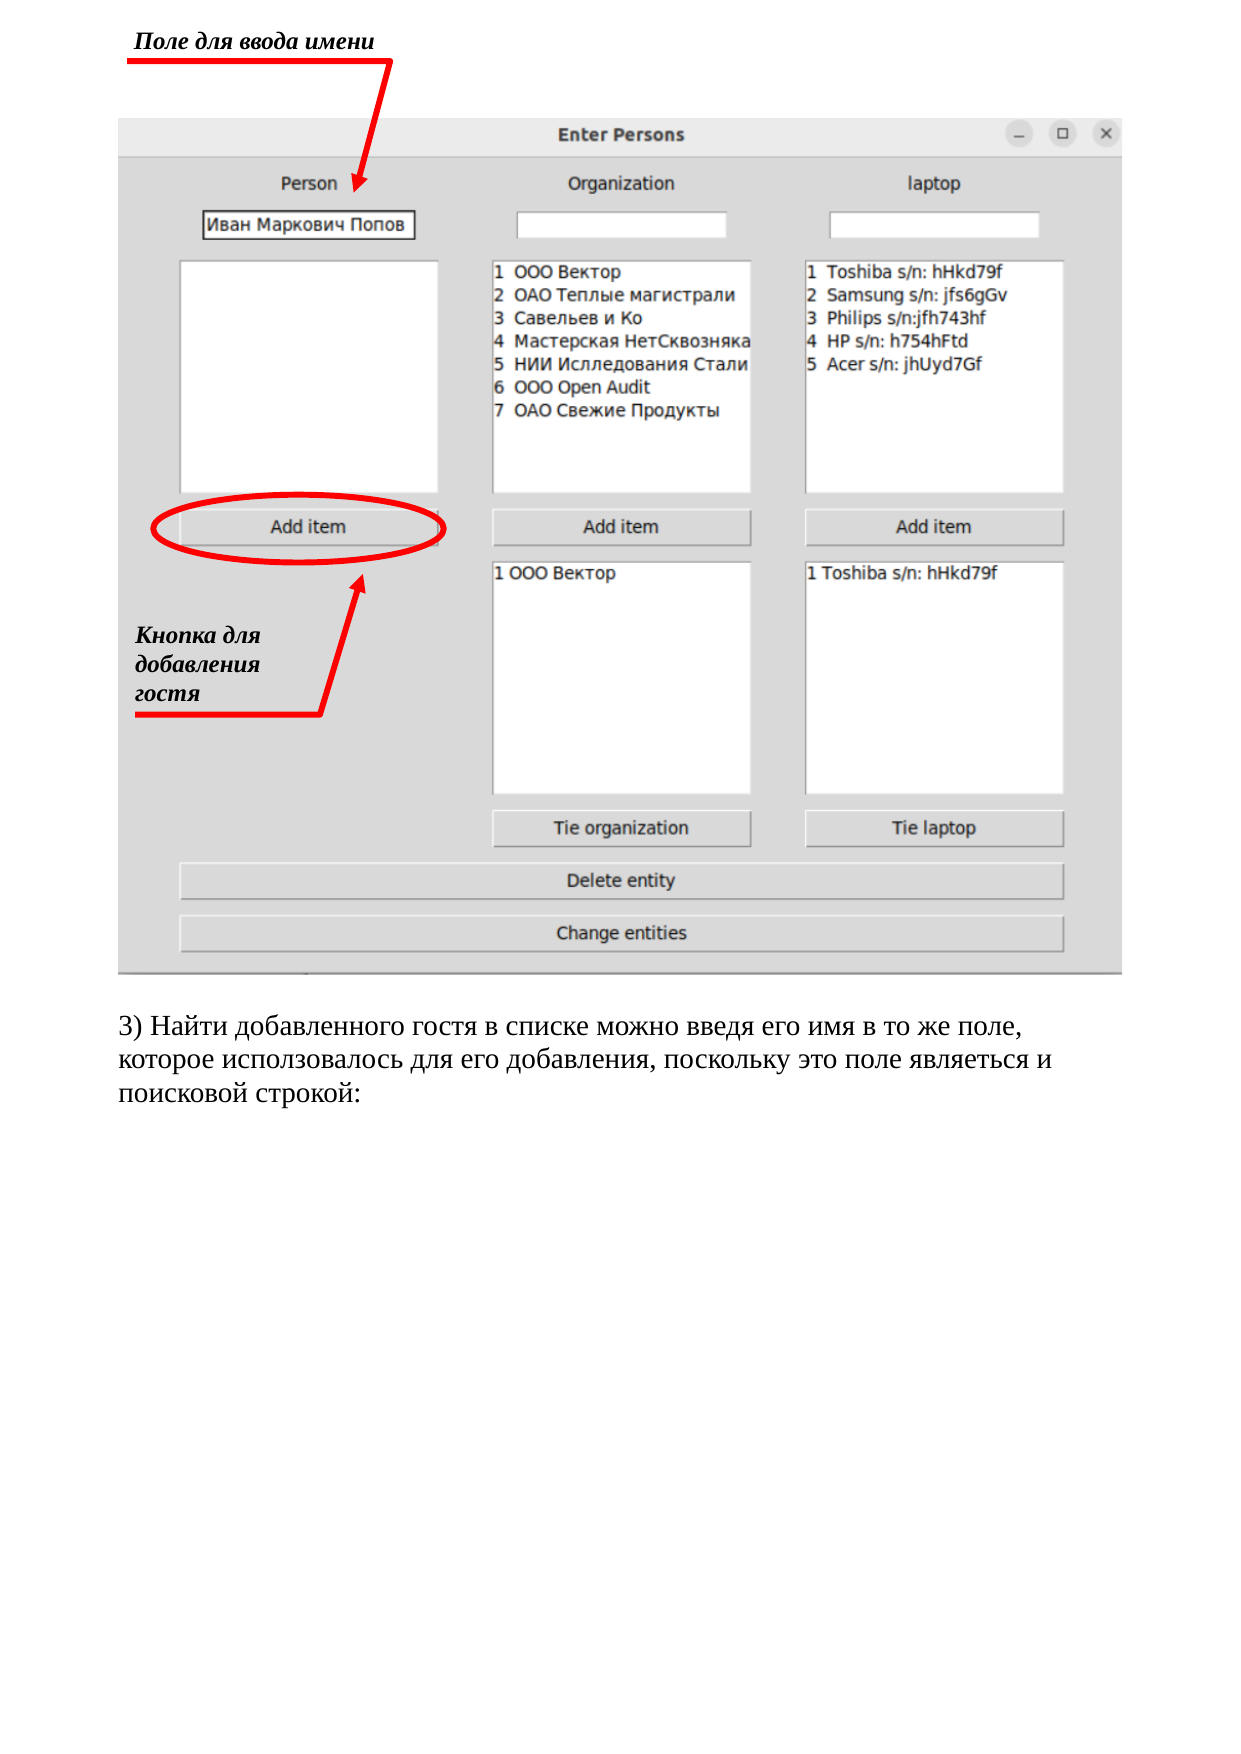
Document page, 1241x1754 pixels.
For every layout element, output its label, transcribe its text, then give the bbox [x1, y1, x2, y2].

picture [118, 118, 1123, 975]
text 3) Найти добавленного гостя в списке можно введя его имя в то же поле, которое исползовалось для его добавления, поскольку это поле являеться и поисковой строкой: [118, 1008, 1122, 1109]
